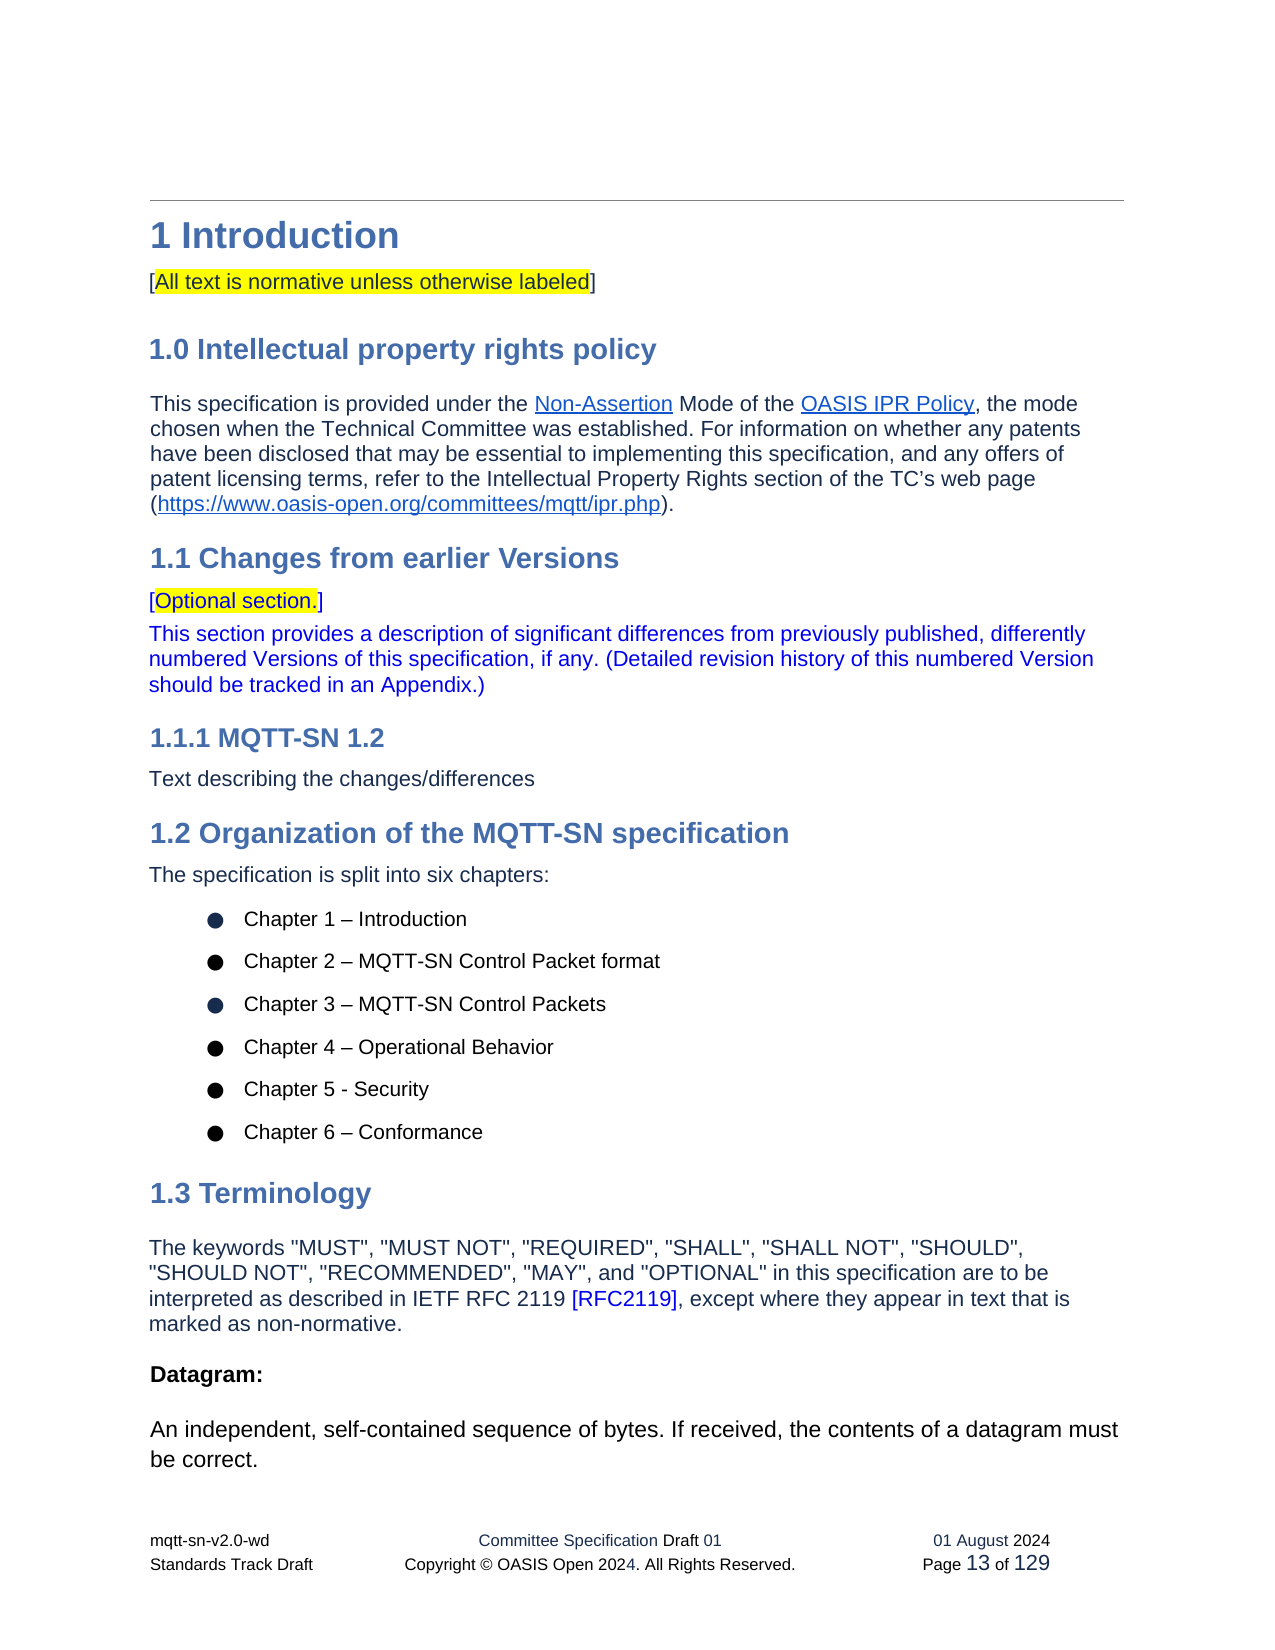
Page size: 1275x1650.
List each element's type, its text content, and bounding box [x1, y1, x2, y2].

text Datagram: [150, 1361, 1125, 1387]
list Chapter 2 – MQTT-SN Control Packet format [206, 938, 1125, 981]
text An independent, self-contained sequence of bytes. If received, the contents of a datagram must be correct. [150, 1416, 1125, 1473]
text This specification is provided under the Non-Assertion Mode of the OASIS IPR Policy, the mode chosen when the Technical Committee was established. For information on whether any patents have been disclosed that may be essential to implementing this specification, and any offers of patent licensing terms, refer to the Intellectual Property Rights section of the TC’s web page (https://www.oasis-open.org/committees/mqtt/ipr.php). [150, 390, 1125, 516]
list Chapter 5 - Security [206, 1066, 1125, 1109]
subtitle 1.1.1 MQTT-SN 1.2 [150, 722, 1124, 753]
list Chapter 6 – Conformance [206, 1109, 1125, 1151]
subtitle 1 Introduction [150, 201, 1124, 257]
list Chapter 4 – Operational Behavior [206, 1023, 1125, 1066]
subtitle 1.0 Intellectual property rights policy [148, 332, 1124, 365]
text [All text is normative unless otherwise labeled] [148, 269, 590, 294]
text The keywords "MUST", "MUST NOT", "REQUIRED", "SHALL", "SHALL NOT", "SHOULD", "SHOULD NOT", "RECOMMENDED", "MAY", and "OPTIONAL" in this specification are to be interpreted as described in IETF RFC 2119 [RFC2119], except where they appear in text that is marked as non-normative. [148, 1235, 1124, 1336]
list Chapter 3 – MQTT-SN Control Packets [206, 981, 1125, 1023]
subtitle 1.3 Terminology [150, 1176, 1124, 1210]
text Text describing the changes/differences [148, 765, 1124, 791]
subtitle 1.2 Organization of the MQTT-SN specification [150, 816, 1124, 849]
text This section provides a description of significant differences from previously published, differently numbered Versions of this specification, if any. (Detailed revision history of this numbered Version should be tracked in an Appendix.) [148, 621, 1124, 697]
text [All text is normative unless otherwise labeled] [596, 269, 1124, 294]
text [Optional section.] [148, 587, 1124, 613]
text The specification is split into six chapters: [148, 862, 1124, 887]
subtitle 1.1 Changes from earlier Versions [150, 541, 1124, 575]
list Chapter 1 – Introduction [206, 895, 1125, 938]
